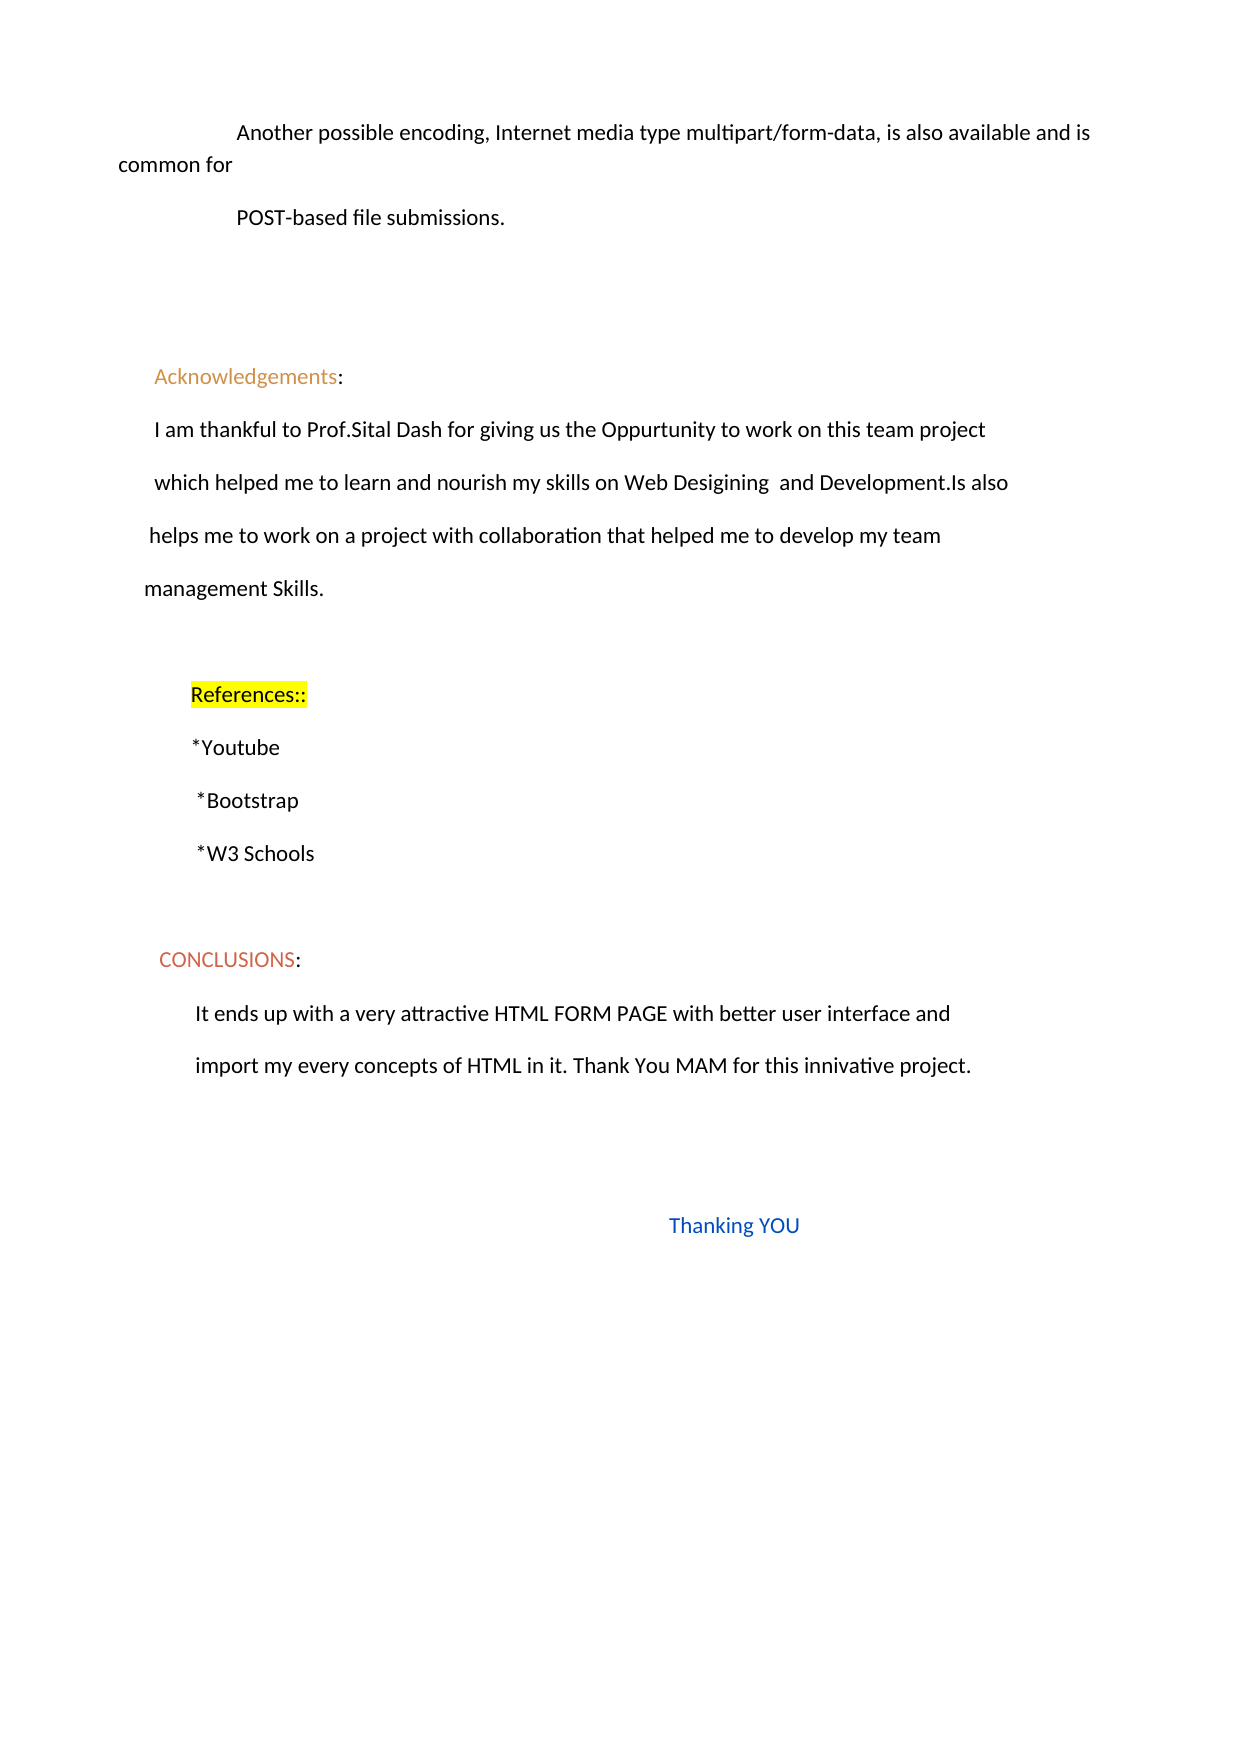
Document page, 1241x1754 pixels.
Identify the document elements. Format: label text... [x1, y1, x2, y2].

text Thanking YOU [118, 1211, 1122, 1239]
text CONCLUSIONS: [118, 946, 1122, 974]
text It ends up with a very attractive HTML FORM PAGE with better user interface and [118, 999, 1122, 1027]
text helps me to work on a project with collaboration that helped me to develop my team [118, 521, 1122, 549]
text References:: [118, 681, 1122, 708]
text *W3 Schools [118, 839, 1122, 868]
text *Youtube [118, 733, 1122, 762]
text which helped me to learn and nourish my skills on Web Desigining and Development.Is also [118, 468, 1122, 496]
text *Bootstrap [118, 787, 1122, 814]
text I am thankful to Prof.Sital Dash for giving us the Oppurtunity to work on this team project [118, 415, 1122, 443]
text import my every concepts of HTML in it. Thank You MAM for this innivative project. [118, 1052, 1122, 1080]
text POST-based file submissions. [118, 203, 1122, 231]
text Another possible encoding, Internet media type multipart/form-data, is also available and is common for [118, 118, 1122, 178]
text management Skills. [118, 574, 1122, 602]
text Acknowledgements: [118, 362, 1122, 390]
